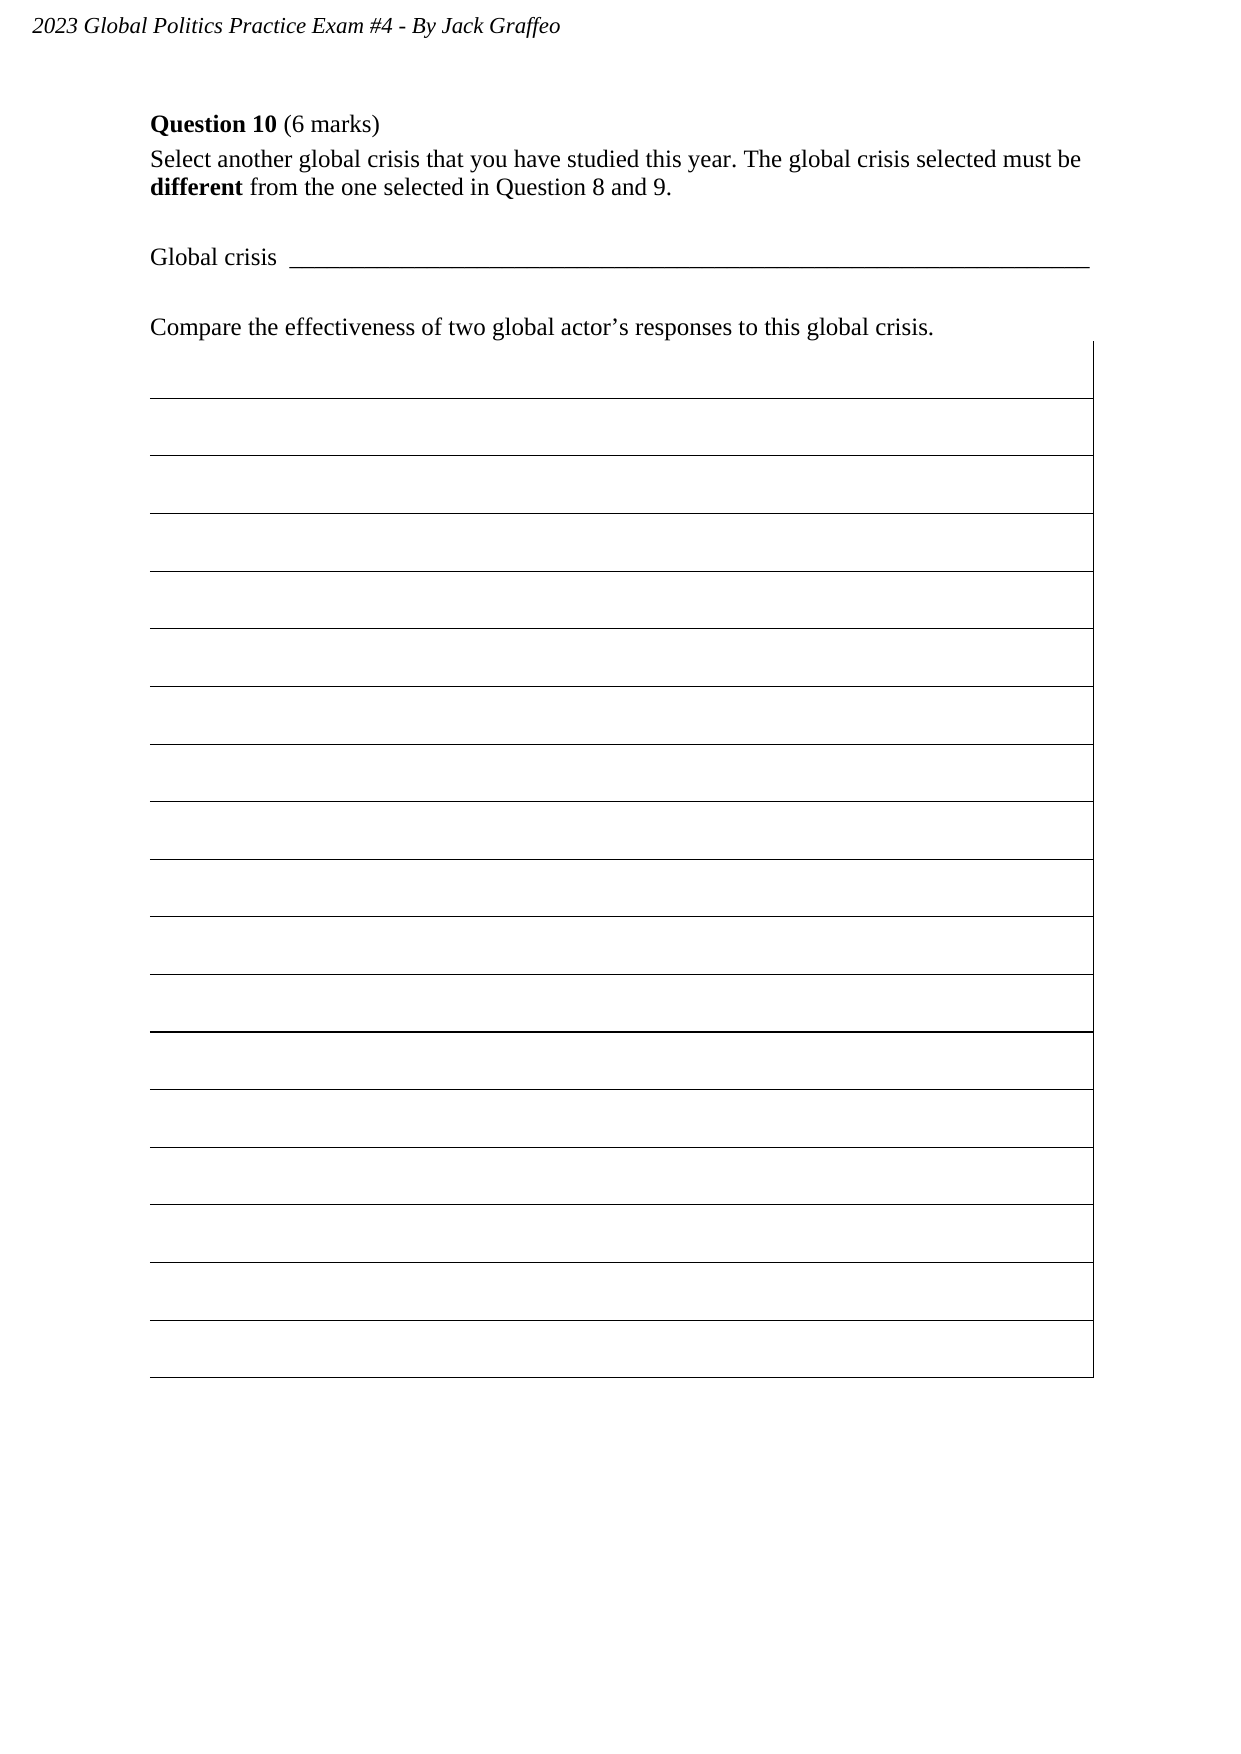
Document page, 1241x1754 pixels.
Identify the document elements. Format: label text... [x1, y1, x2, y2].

table_cell [150, 917, 1093, 974]
table_cell [150, 1090, 1093, 1147]
table_cell [150, 399, 1093, 455]
text Compare the effectiveness of two global actor’s responses to this global crisis. [150, 312, 1090, 341]
table_cell [150, 514, 1093, 571]
table_cell [150, 629, 1093, 686]
table_cell [150, 1205, 1093, 1262]
table_header [150, 341, 1093, 398]
table_cell [150, 1033, 1093, 1089]
table_cell [150, 1263, 1093, 1319]
table_cell [150, 1321, 1093, 1377]
table_cell [150, 1148, 1093, 1204]
table_cell [150, 572, 1093, 628]
table_cell [150, 687, 1093, 743]
text Question 10 (6 marks) [150, 109, 1090, 137]
table_cell [150, 860, 1093, 916]
table_cell [150, 802, 1093, 859]
table_cell [150, 975, 1093, 1031]
table_cell [150, 745, 1093, 801]
text Select another global crisis that you have studied this year. The global crisis selected must be different from the one selected in Question 8 and 9. [150, 144, 1090, 201]
table_cell [150, 456, 1093, 513]
text Global crisis ________________________________________________________________ [150, 242, 1090, 271]
